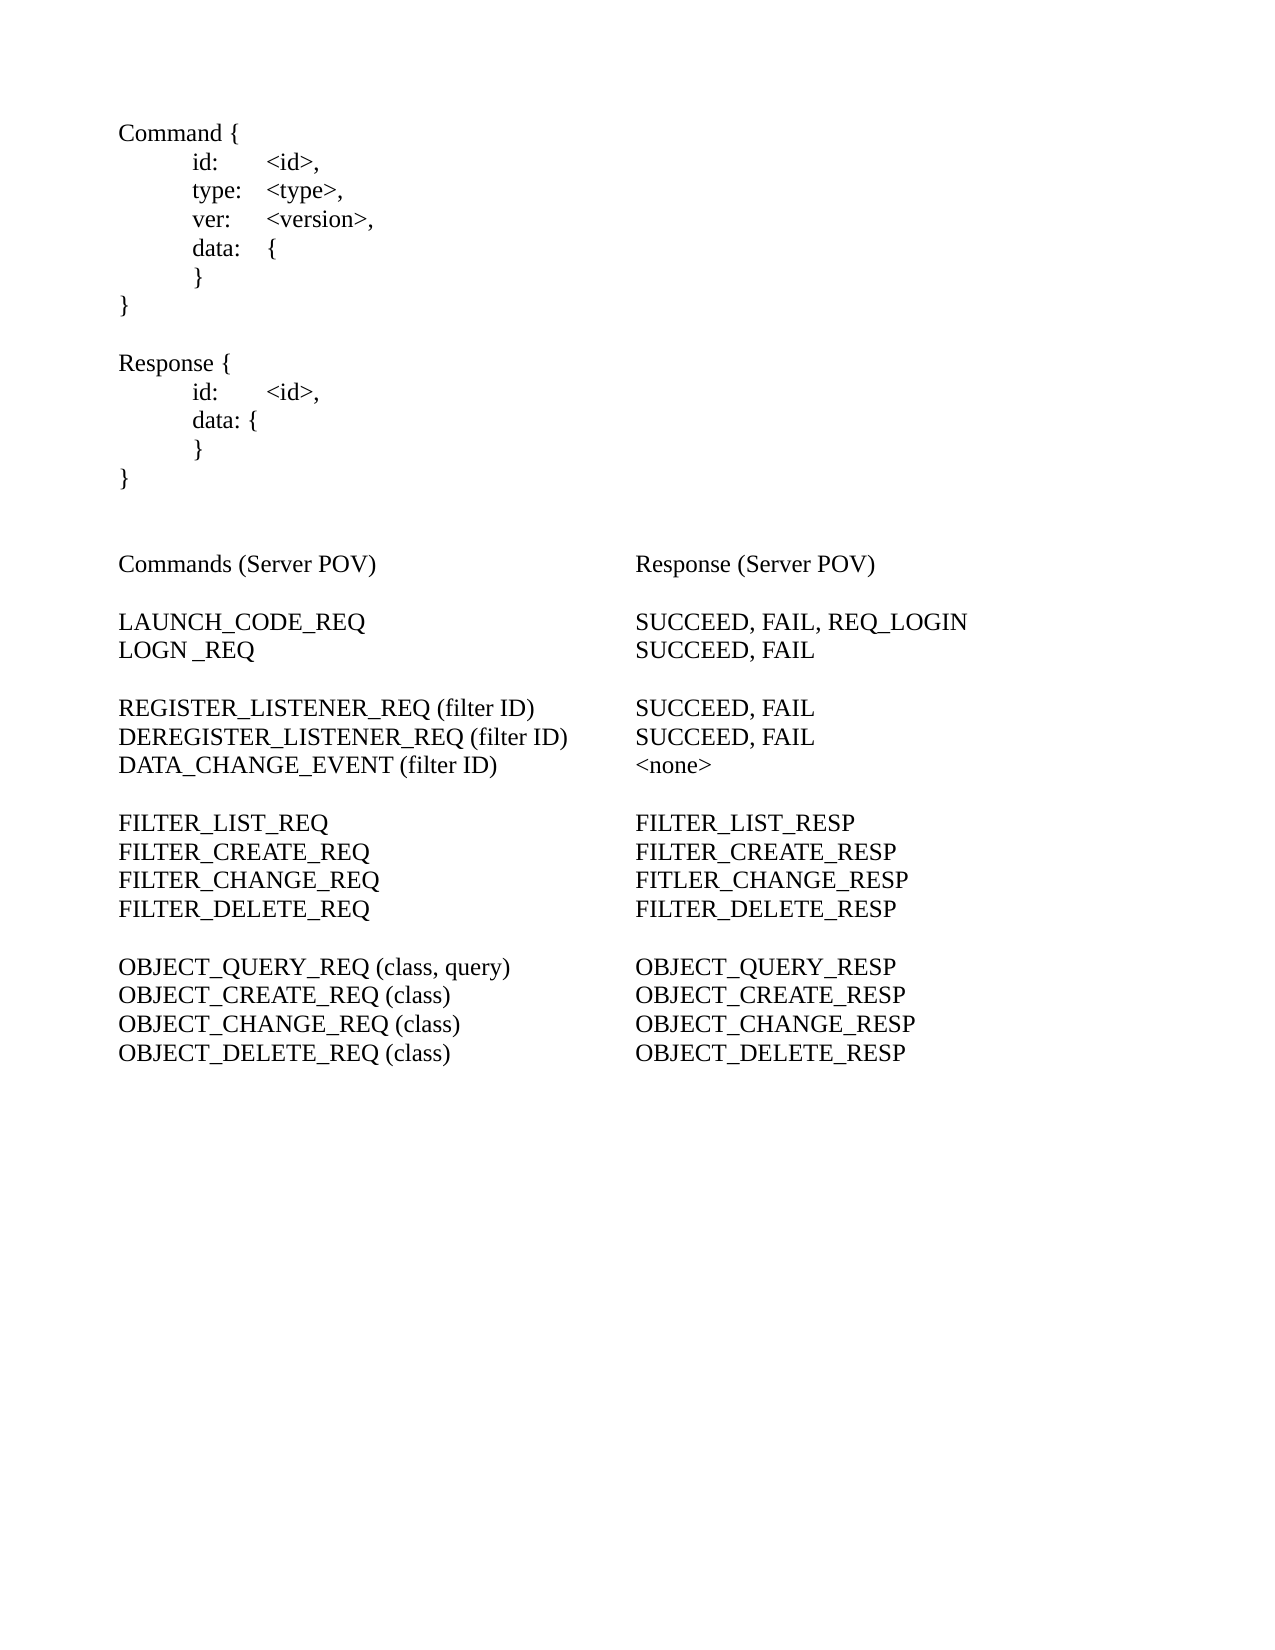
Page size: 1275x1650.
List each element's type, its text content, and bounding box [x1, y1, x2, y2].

text data: { [118, 406, 1157, 434]
text type: <type>, [118, 176, 1157, 204]
text OBJECT_CHANGE_REQ (class) OBJECT_CHANGE_RESP [118, 1009, 1157, 1038]
text ver: <version>, [118, 204, 1157, 233]
text FILTER_CREATE_REQ FILTER_CREATE_RESP [118, 837, 1157, 866]
text FILTER_DELETE_REQ FILTER_DELETE_RESP [118, 894, 1157, 923]
text OBJECT_QUERY_REQ (class, query) OBJECT_QUERY_RESP [118, 952, 1157, 981]
text FILTER_CHANGE_REQ FITLER_CHANGE_RESP [118, 866, 1157, 894]
text LOGN _REQ SUCCEED, FAIL [118, 636, 1157, 664]
text REGISTER_LISTENER_REQ (filter ID) SUCCEED, FAIL [118, 693, 1157, 722]
text Command { [118, 118, 1157, 147]
text } [118, 434, 1157, 463]
text } [118, 291, 1157, 319]
text Response { [118, 348, 1157, 377]
text id: <id>, [118, 147, 1157, 176]
text id: <id>, [118, 377, 1157, 406]
text } [118, 463, 1157, 492]
text OBJECT_DELETE_REQ (class) OBJECT_DELETE_RESP [118, 1038, 1157, 1067]
text } [118, 262, 1157, 291]
text FILTER_LIST_REQ FILTER_LIST_RESP [118, 808, 1157, 837]
text LAUNCH_CODE_REQ SUCCEED, FAIL, REQ_LOGIN [118, 607, 1157, 636]
text OBJECT_CREATE_REQ (class) OBJECT_CREATE_RESP [118, 981, 1157, 1009]
text DATA_CHANGE_EVENT (filter ID) <none> [118, 751, 1157, 779]
text Commands (Server POV) Response (Server POV) [118, 549, 1157, 578]
text DEREGISTER_LISTENER_REQ (filter ID) SUCCEED, FAIL [118, 722, 1157, 751]
text data: { [118, 233, 1157, 262]
